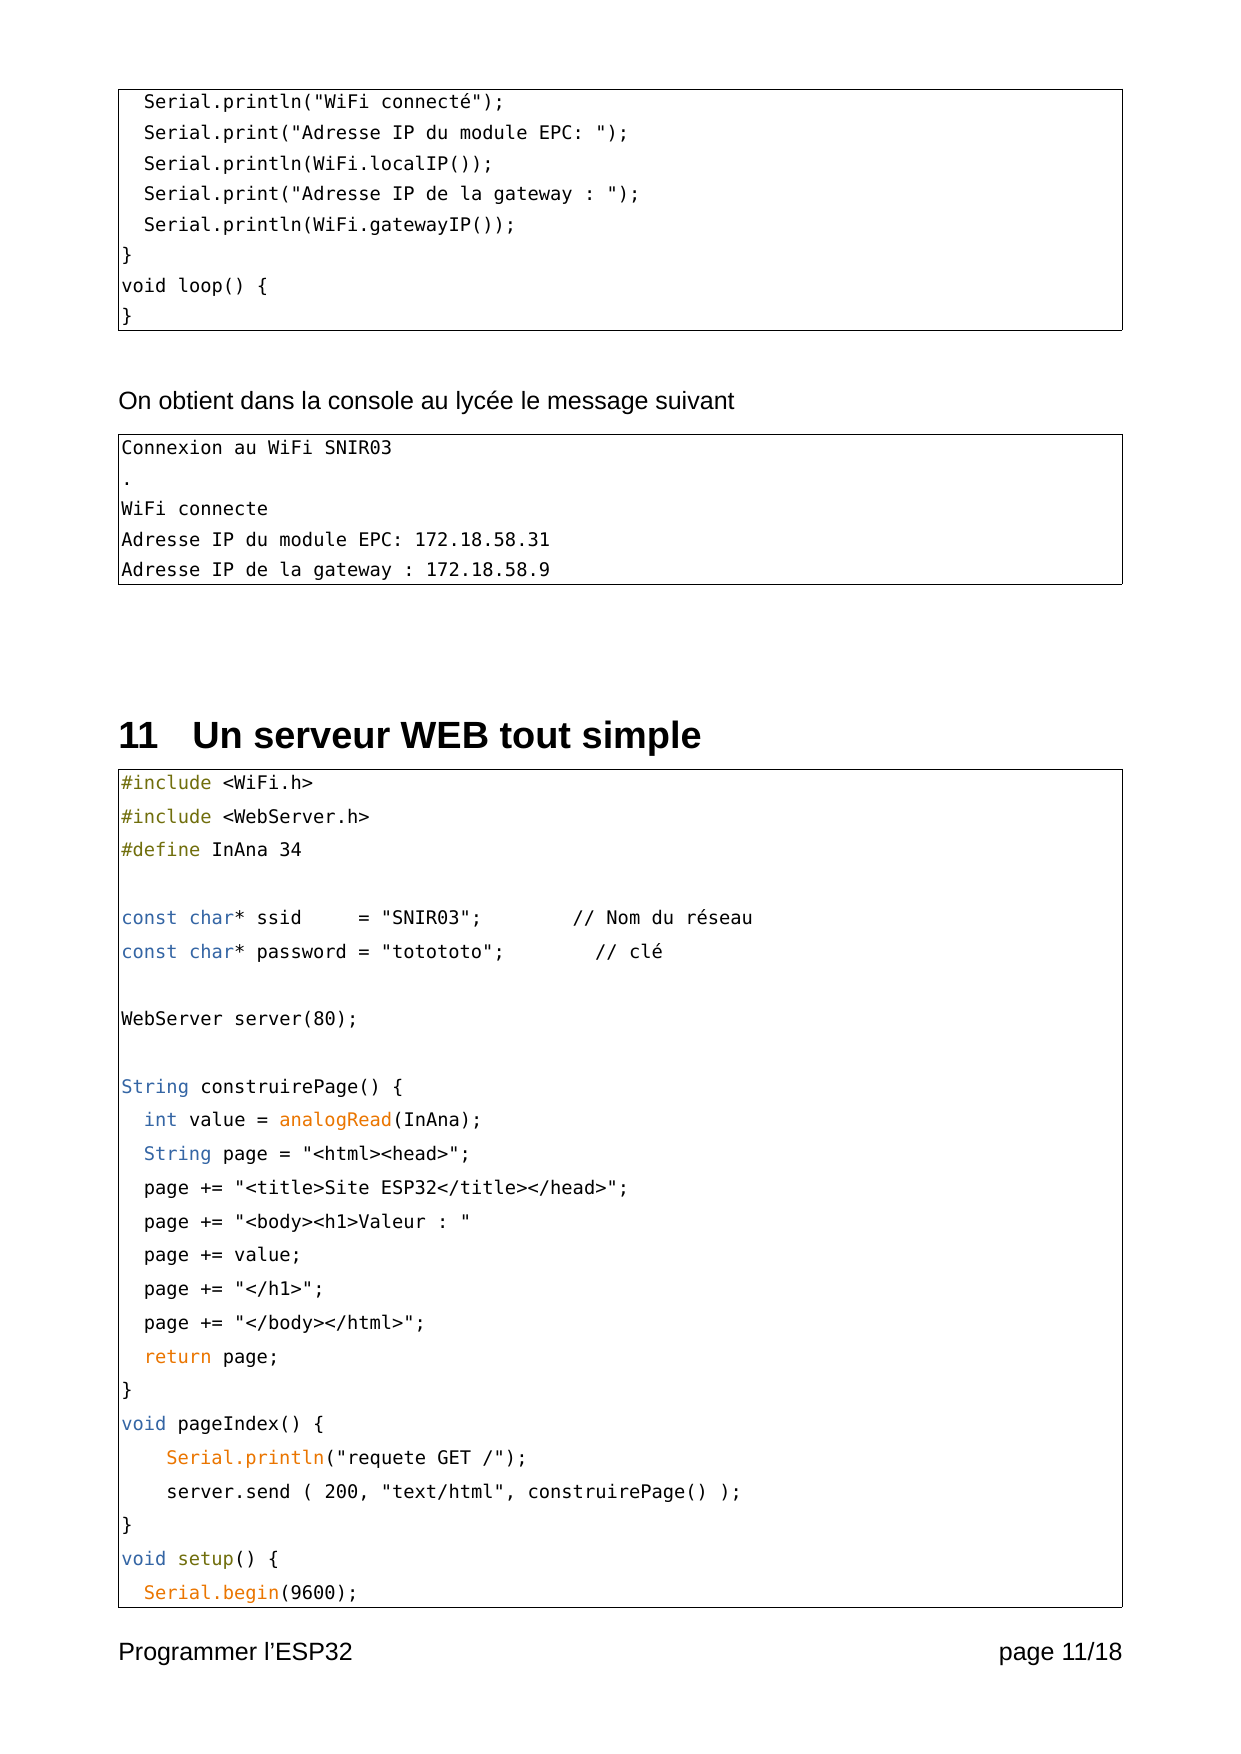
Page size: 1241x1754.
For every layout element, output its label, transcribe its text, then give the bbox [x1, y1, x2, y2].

text Serial.begin(9600); [119, 1579, 1122, 1607]
text #define InAna 34 [119, 836, 1122, 861]
text void setup() { [119, 1545, 1122, 1570]
text server.send ( 200, "text/html", construirePage() ); [119, 1478, 1122, 1503]
text On obtient dans la console au lycée le message suivant [118, 386, 1122, 415]
subtitle Un serveur WEB tout simple [118, 713, 1122, 756]
text Serial.println("requete GET /"); [119, 1444, 1122, 1469]
text } [119, 1511, 1122, 1536]
text #include <WebServer.h> [119, 803, 1122, 828]
text Adresse IP de la gateway : 172.18.58.9 [119, 556, 1122, 584]
text WebServer server(80); [119, 1005, 1122, 1030]
text } [119, 302, 1122, 330]
text } [119, 1376, 1122, 1401]
text void loop() { [119, 272, 1122, 297]
text Serial.println(WiFi.gatewayIP()); [119, 211, 1122, 236]
text #include <WiFi.h> [119, 770, 1122, 794]
text page += "<title>Site ESP32</title></head>"; [119, 1174, 1122, 1199]
text Serial.print("Adresse IP de la gateway : "); [119, 180, 1122, 205]
text } [119, 241, 1122, 266]
text const char* ssid = "SNIR03"; // Nom du réseau [119, 904, 1122, 929]
text page += "<body><h1>Valeur : " [119, 1208, 1122, 1233]
text Connexion au WiFi SNIR03 [119, 435, 1122, 459]
text page += "</h1>"; [119, 1275, 1122, 1300]
text return page; [119, 1343, 1122, 1368]
text . [119, 464, 1122, 489]
text int value = analogRead(InAna); [119, 1106, 1122, 1131]
text page += "</body></html>"; [119, 1309, 1122, 1334]
text String construirePage() { [119, 1073, 1122, 1098]
text WiFi connecte [119, 495, 1122, 520]
text String page = "<html><head>"; [119, 1140, 1122, 1165]
text page += value; [119, 1241, 1122, 1266]
text void pageIndex() { [119, 1410, 1122, 1435]
text Serial.println("WiFi connecté"); [119, 90, 1122, 113]
text Serial.println(WiFi.localIP()); [119, 149, 1122, 174]
text Serial.print("Adresse IP du module EPC: "); [119, 119, 1122, 144]
text Adresse IP du module EPC: 172.18.58.31 [119, 526, 1122, 550]
text const char* password = "totototo"; // clé [119, 938, 1122, 963]
